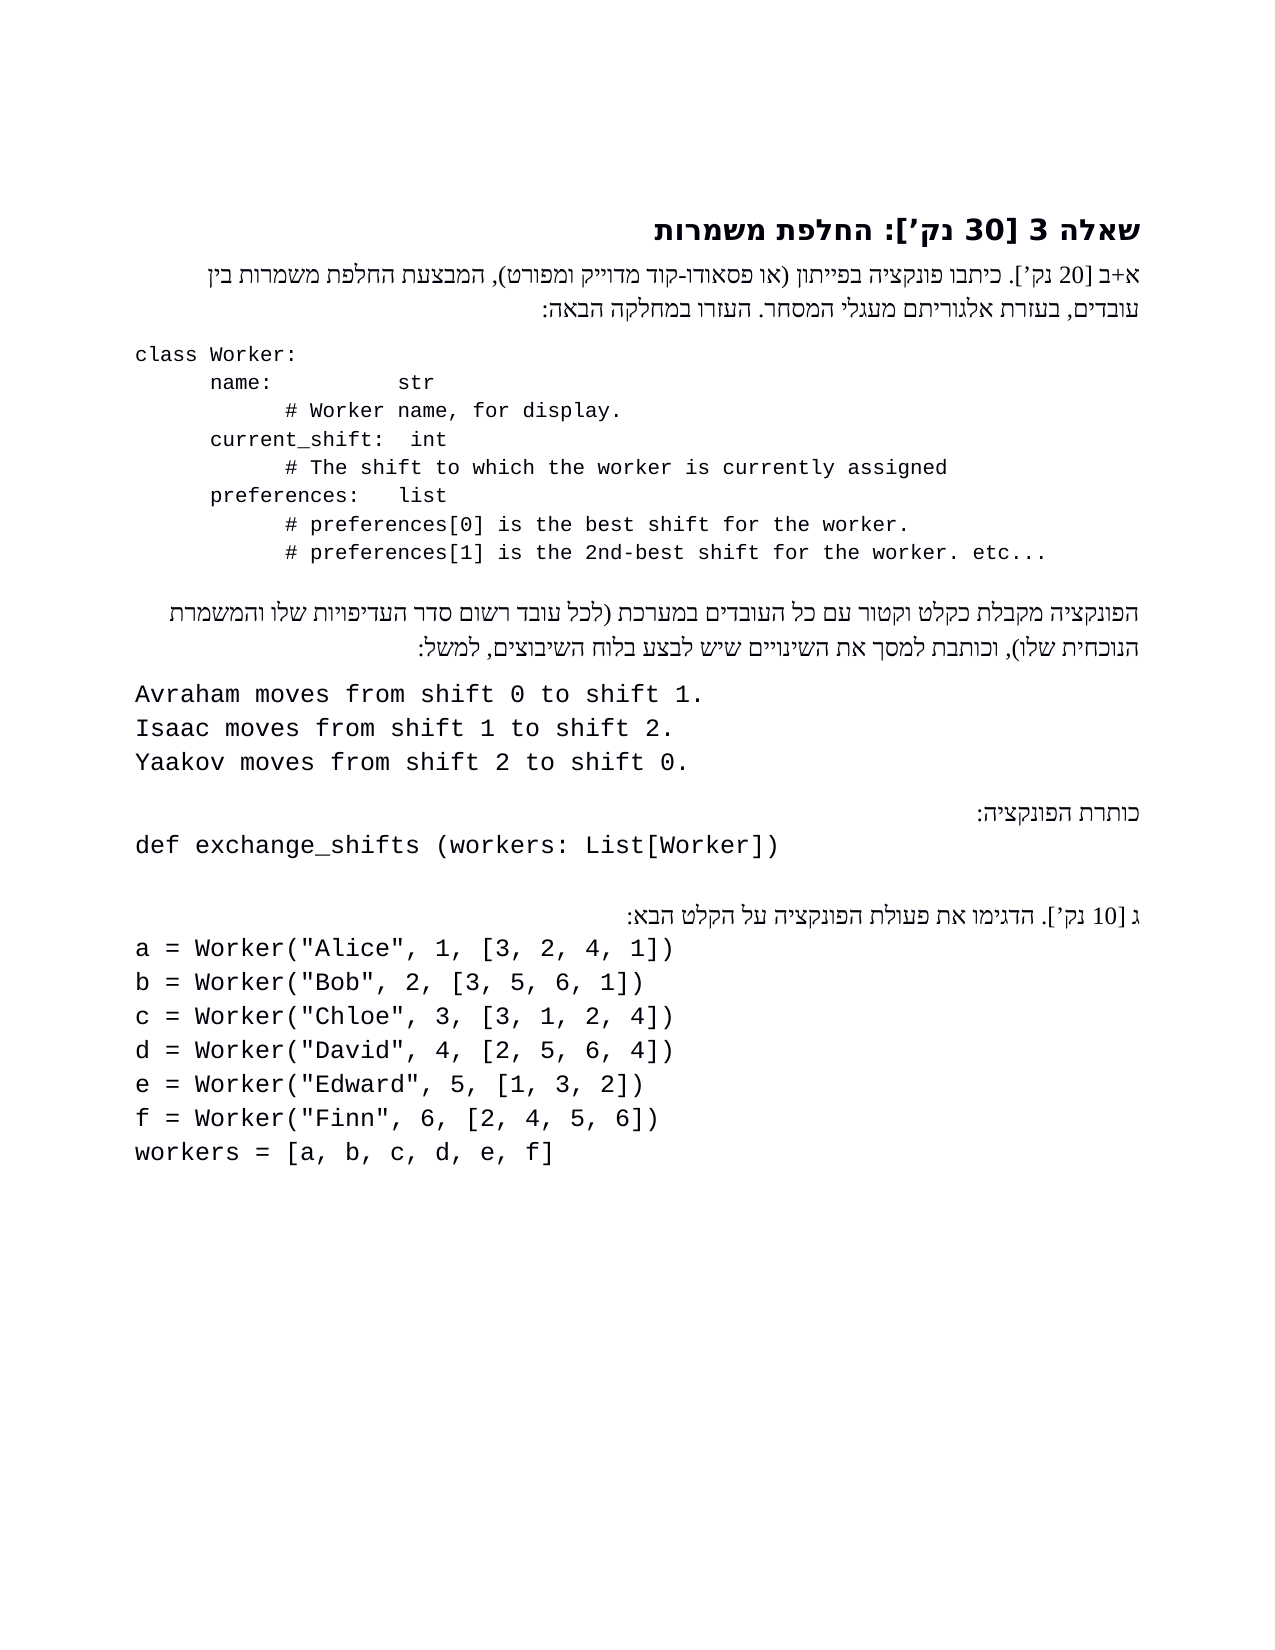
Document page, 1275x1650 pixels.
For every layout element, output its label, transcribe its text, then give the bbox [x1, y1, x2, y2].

text ג [10 נק’]. הדגימו את פעולת הפונקציה על הקלט הבא: [135, 901, 1140, 930]
text א+ב [20 נק’]. כיתבו פונקציה בפייתון (או פסאודו-קוד מדוייק ומפורט), המבצעת החלפת משמרות בין עובדים, בעזרת אלגוריתם מעגלי המסחר. העזרו במחלקה הבאה: [135, 260, 1140, 323]
text # preferences[1] is the 2nd-best shift for the worker. etc... [135, 542, 1140, 566]
text הפונקציה מקבלת כקלט וקטור עם כל העובדים במערכת (לכל עובד רשום סדר העדיפויות שלו והמשמרת הנוכחית שלו), וכותבת למסך את השינויים שיש לבצע בלוח השיבוצים, למשל: [135, 598, 1140, 662]
text class Worker: [135, 343, 1140, 367]
text # The shift to which the worker is currently assigned [135, 457, 1140, 481]
text # preferences[0] is the best shift for the worker. [135, 513, 1140, 537]
text current_shift: int [135, 428, 1140, 452]
text f = Worker("Finn", 6, [2, 4, 5, 6]) [135, 1106, 1140, 1134]
text a = Worker("Alice", 1, [3, 2, 4, 1]) [135, 936, 1140, 964]
text כותרת הפונקציה: [135, 798, 1140, 827]
text Avraham moves from shift 0 to shift 1. [135, 682, 1140, 710]
text name: str [135, 372, 1140, 396]
text e = Worker("Edward", 5, [1, 3, 2]) [135, 1072, 1140, 1100]
text preferences: list [135, 485, 1140, 509]
text c = Worker("Chloe", 3, [3, 1, 2, 4]) [135, 1004, 1140, 1032]
text d = Worker("David", 4, [2, 5, 6, 4]) [135, 1038, 1140, 1066]
subtitle שאלה 3 [30 נק’]: החלפת משמרות [135, 213, 1140, 247]
text def exchange_shifts (workers: List[Worker]) [135, 833, 1140, 861]
text # Worker name, for display. [135, 400, 1140, 424]
text b = Worker("Bob", 2, [3, 5, 6, 1]) [135, 970, 1140, 998]
text workers = [a, b, c, d, e, f] [135, 1140, 1140, 1168]
text Isaac moves from shift 1 to shift 2. Yaakov moves from shift 2 to shift 0. [135, 716, 1140, 778]
